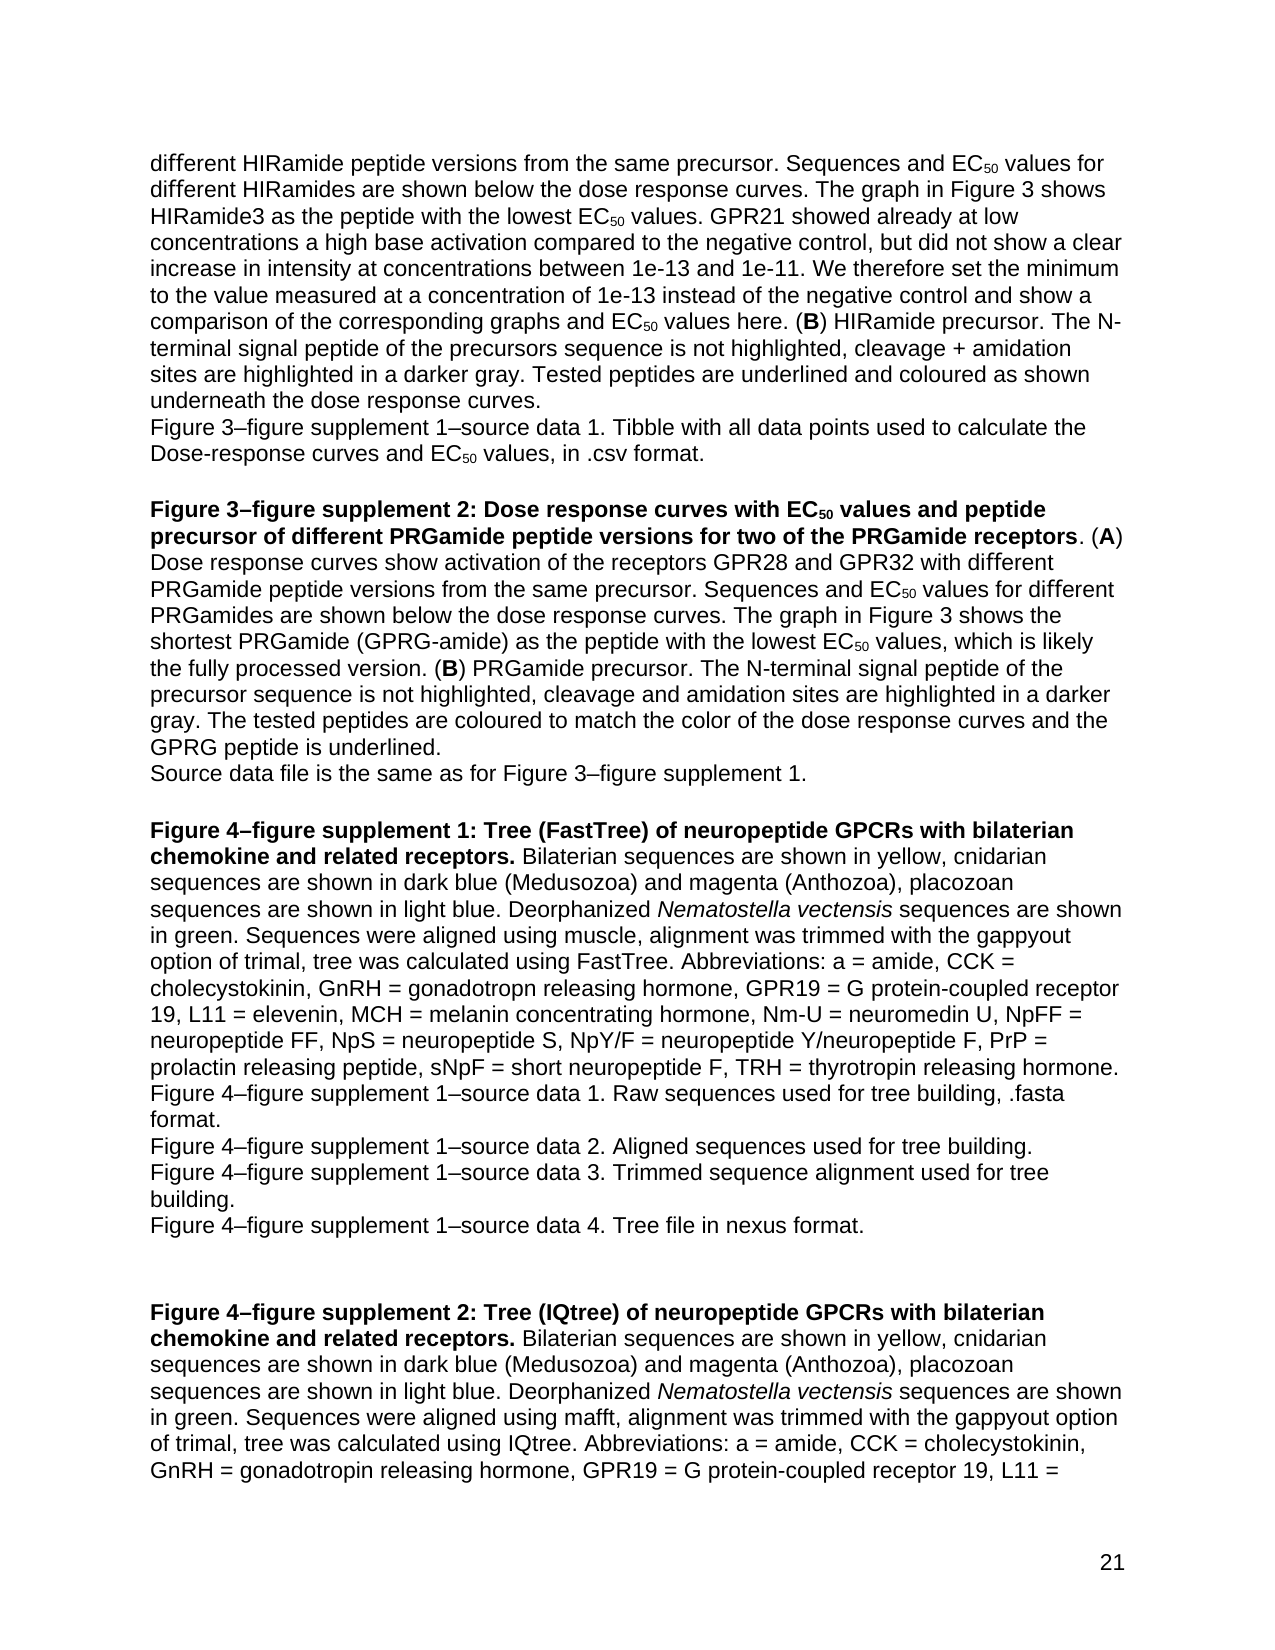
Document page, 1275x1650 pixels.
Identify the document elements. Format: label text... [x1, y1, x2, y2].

text Figure 3–figure supplement 1–source data 1. Tibble with all data points used to calculate the Dose-response curves and EC50 values, in .csv format. [150, 413, 1125, 466]
text Figure 4–figure supplement 1: Tree (FastTree) of neuropeptide GPCRs with bilaterian chemokine and related receptors. Bilaterian sequences are shown in yellow, cnidarian sequences are shown in dark blue (Medusozoa) and magenta (Anthozoa), placozoan sequences are shown in light blue. Deorphanized Nematostella vectensis sequences are shown in green. Sequences were aligned using muscle, alignment was trimmed with the gappyout option of trimal, tree was calculated using FastTree. Abbreviations: a = amide, CCK = cholecystokinin, GnRH = gonadotropn releasing hormone, GPR19 = G protein-coupled receptor 19, L11 = elevenin, MCH = melanin concentrating hormone, Nm-U = neuromedin U, NpFF = neuropeptide FF, NpS = neuropeptide S, NpY/F = neuropeptide Y/neuropeptide F, PrP = prolactin releasing peptide, sNpF = short neuropeptide F, TRH = thyrotropin releasing hormone. [150, 817, 1125, 1080]
text Figure 4–figure supplement 1–source data 4. Tree file in nexus format. [150, 1212, 1125, 1238]
text Source data file is the same as for Figure 3–figure supplement 1. [150, 760, 1125, 786]
text Figure 4–figure supplement 2: Tree (IQtree) of neuropeptide GPCRs with bilaterian chemokine and related receptors. Bilaterian sequences are shown in yellow, cnidarian sequences are shown in dark blue (Medusozoa) and magenta (Anthozoa), placozoan sequences are shown in light blue. Deorphanized Nematostella vectensis sequences are shown in green. Sequences were aligned using mafft, alignment was trimmed with the gappyout option of trimal, tree was calculated using IQtree. Abbreviations: a = amide, CCK = cholecystokinin, GnRH = gonadotropin releasing hormone, GPR19 = G protein-coupled receptor 19, L11 = [150, 1299, 1125, 1483]
text diﬀerent HIRamide peptide versions from the same precursor. Sequences and EC50 values for diﬀerent HIRamides are shown below the dose response curves. The graph in Figure 3 shows HIRamide3 as the peptide with the lowest EC50 values. GPR21 showed already at low concentrations a high base activation compared to the negative control, but did not show a clear increase in intensity at concentrations between 1e-13 and 1e-11. We therefore set the minimum to the value measured at a concentration of 1e-13 instead of the negative control and show a comparison of the corresponding graphs and EC50 values here. (B) HIRamide precursor. The N-terminal signal peptide of the precursors sequence is not highlighted, cleavage + amidation sites are highlighted in a darker gray. Tested peptides are underlined and coloured as shown underneath the dose response curves. [150, 150, 1125, 413]
text Figure 4–figure supplement 1–source data 1. Raw sequences used for tree building, .fasta format. [150, 1080, 1125, 1133]
text Figure 4–figure supplement 1–source data 3. Trimmed sequence alignment used for tree building. [150, 1159, 1125, 1212]
text Figure 3–figure supplement 2: Dose response curves with EC50 values and peptide precursor of different PRGamide peptide versions for two of the PRGamide receptors. (A) Dose response curves show activation of the receptors GPR28 and GPR32 with diﬀerent PRGamide peptide versions from the same precursor. Sequences and EC50 values for diﬀerent PRGamides are shown below the dose response curves. The graph in Figure 3 shows the shortest PRGamide (GPRG-amide) as the peptide with the lowest EC50 values, which is likely the fully processed version. (B) PRGamide precursor. The N-terminal signal peptide of the precursor sequence is not highlighted, cleavage and amidation sites are highlighted in a darker gray. The tested peptides are coloured to match the color of the dose response curves and the GPRG peptide is underlined. [150, 496, 1125, 760]
text Figure 4–figure supplement 1–source data 2. Aligned sequences used for tree building. [150, 1133, 1125, 1159]
